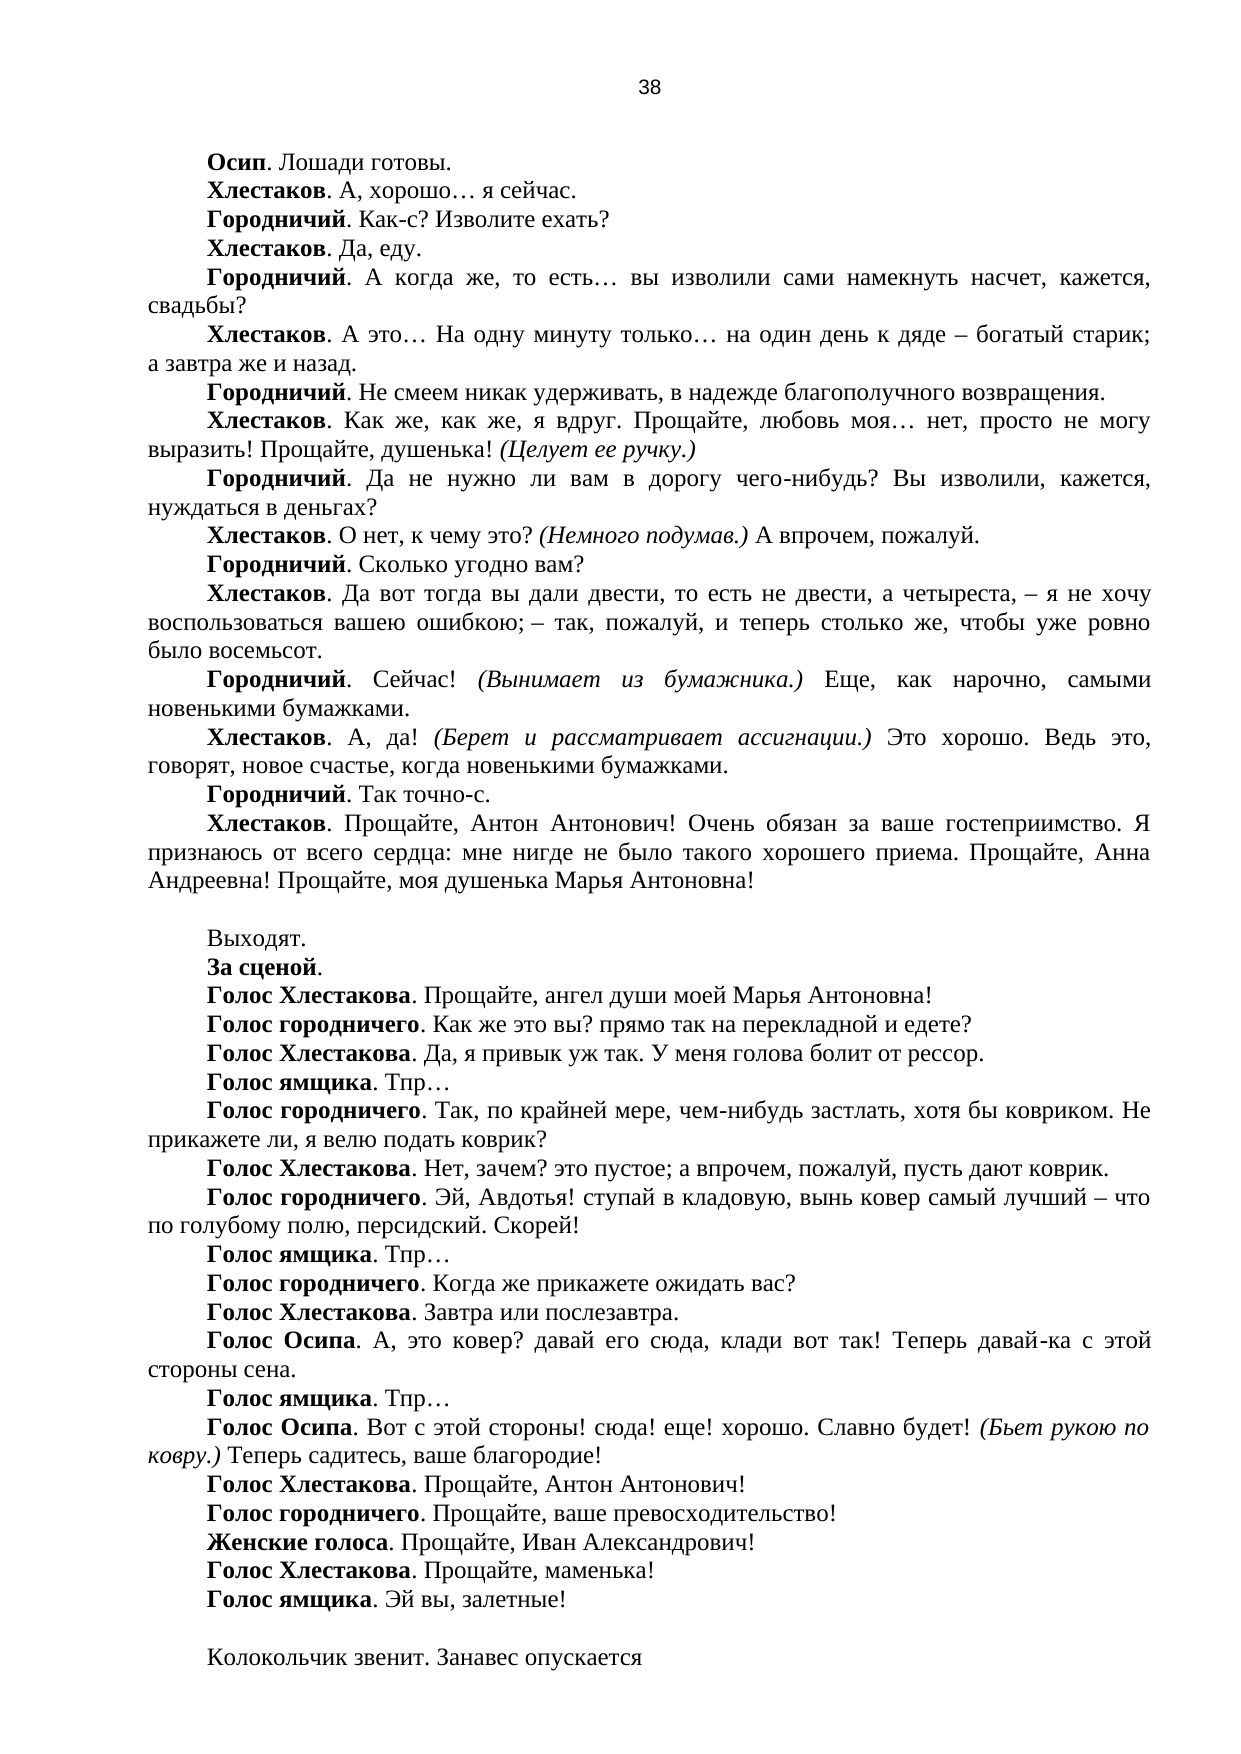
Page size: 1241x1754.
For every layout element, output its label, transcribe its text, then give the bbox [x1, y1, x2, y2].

text Городничий. Как‑с? Изволите ехать? [148, 204, 1152, 233]
text Городничий. А когда же, то есть… вы изволили сами намекнуть насчет, кажется, свадьбы? [148, 262, 1152, 319]
text Хлестаков. А это… На одну минуту только… на один день к дяде – богатый старик; а завтра же и назад. [148, 319, 1152, 377]
text Голос городничего. Эй, Авдотья! ступай в кладовую, вынь ковер самый лучший – что по голубому полю, персидский. Скорей! [148, 1182, 1152, 1239]
text Голос ямщика. Тпр… [148, 1383, 1152, 1412]
text Голос ямщика. Тпр… [148, 1239, 1152, 1268]
text Голос ямщика. Тпр… [148, 1067, 1152, 1096]
text Городничий. Не смеем никак удерживать, в надежде благополучного возвращения. [148, 377, 1152, 406]
text Голос Хлестакова. Нет, зачем? это пустое; а впрочем, пожалуй, пусть дают коврик. [148, 1153, 1152, 1182]
text Хлестаков. О нет, к чему это? (Немного подумав.) А впрочем, пожалуй. [148, 521, 1152, 549]
text Колокольчик звенит. Занавес опускается [148, 1642, 1152, 1671]
text Хлестаков. А, да! (Берет и рассматривает ассигнации.) Это хорошо. Ведь это, говорят, новое счастье, когда новенькими бумажками. [148, 722, 1152, 779]
text Голос Осипа. А, это ковер? давай его сюда, клади вот так! Теперь давай‑ка с этой стороны сена. [148, 1326, 1152, 1383]
text Голос Хлестакова. Прощайте, маменька! [148, 1556, 1152, 1584]
text Голос городничего. Как же это вы? прямо так на перекладной и едете? [148, 1009, 1152, 1038]
text Хлестаков. Да вот тогда вы дали двести, то есть не двести, а четыреста, – я не хочу воспользоваться вашею ошибкою; – так, пожалуй, и теперь столько же, чтобы уже ровно было восемьсот. [148, 578, 1152, 664]
text Голос Хлестакова. Прощайте, ангел души моей Марья Антоновна! [148, 981, 1152, 1009]
text Хлестаков. Как же, как же, я вдруг. Прощайте, любовь моя… нет, просто не могу выразить! Прощайте, душенька! (Целует ее ручку.) [148, 406, 1152, 463]
text Городничий. Да не нужно ли вам в дорогу чего‑нибудь? Вы изволили, кажется, нуждаться в деньгах? [148, 463, 1152, 521]
text Голос Хлестакова. Да, я привык уж так. У меня голова болит от рессор. [148, 1038, 1152, 1067]
text Голос городничего. Прощайте, ваше превосходительство! [148, 1498, 1152, 1527]
text Голос Хлестакова. Прощайте, Антон Антонович! [148, 1469, 1152, 1498]
text Городничий. Так точно‑с. [148, 779, 1152, 808]
text Голос городничего. Когда же прикажете ожидать вас? [148, 1268, 1152, 1297]
text Голос ямщика. Эй вы, залетные! [148, 1584, 1152, 1613]
text Женские голоса. Прощайте, Иван Александрович! [148, 1527, 1152, 1556]
text За сценой. [148, 952, 1152, 981]
text Хлестаков. Да, еду. [148, 233, 1152, 262]
text Городничий. Сейчас! (Вынимает из бумажника.) Еще, как нарочно, самыми новенькими бумажками. [148, 664, 1152, 722]
text Голос городничего. Так, по крайней мере, чем‑нибудь застлать, хотя бы ковриком. Не прикажете ли, я велю подать коврик? [148, 1096, 1152, 1153]
text Выходят. [148, 923, 1152, 952]
text Хлестаков. Прощайте, Антон Антонович! Очень обязан за ваше гостеприимство. Я признаюсь от всего сердца: мне нигде не было такого хорошего приема. Прощайте, Анна Андреевна! Прощайте, моя душенька Марья Антоновна! [148, 808, 1152, 894]
text Городничий. Сколько угодно вам? [148, 549, 1152, 578]
text Голос Хлестакова. Завтра или послезавтра. [148, 1297, 1152, 1326]
text Голос Осипа. Вот с этой стороны! сюда! еще! хорошо. Славно будет! (Бьет рукою по ковру.) Теперь садитесь, ваше благородие! [148, 1412, 1152, 1469]
text Осип. Лошади готовы. [148, 147, 1152, 176]
text Хлестаков. А, хорошо… я сейчас. [148, 176, 1152, 204]
